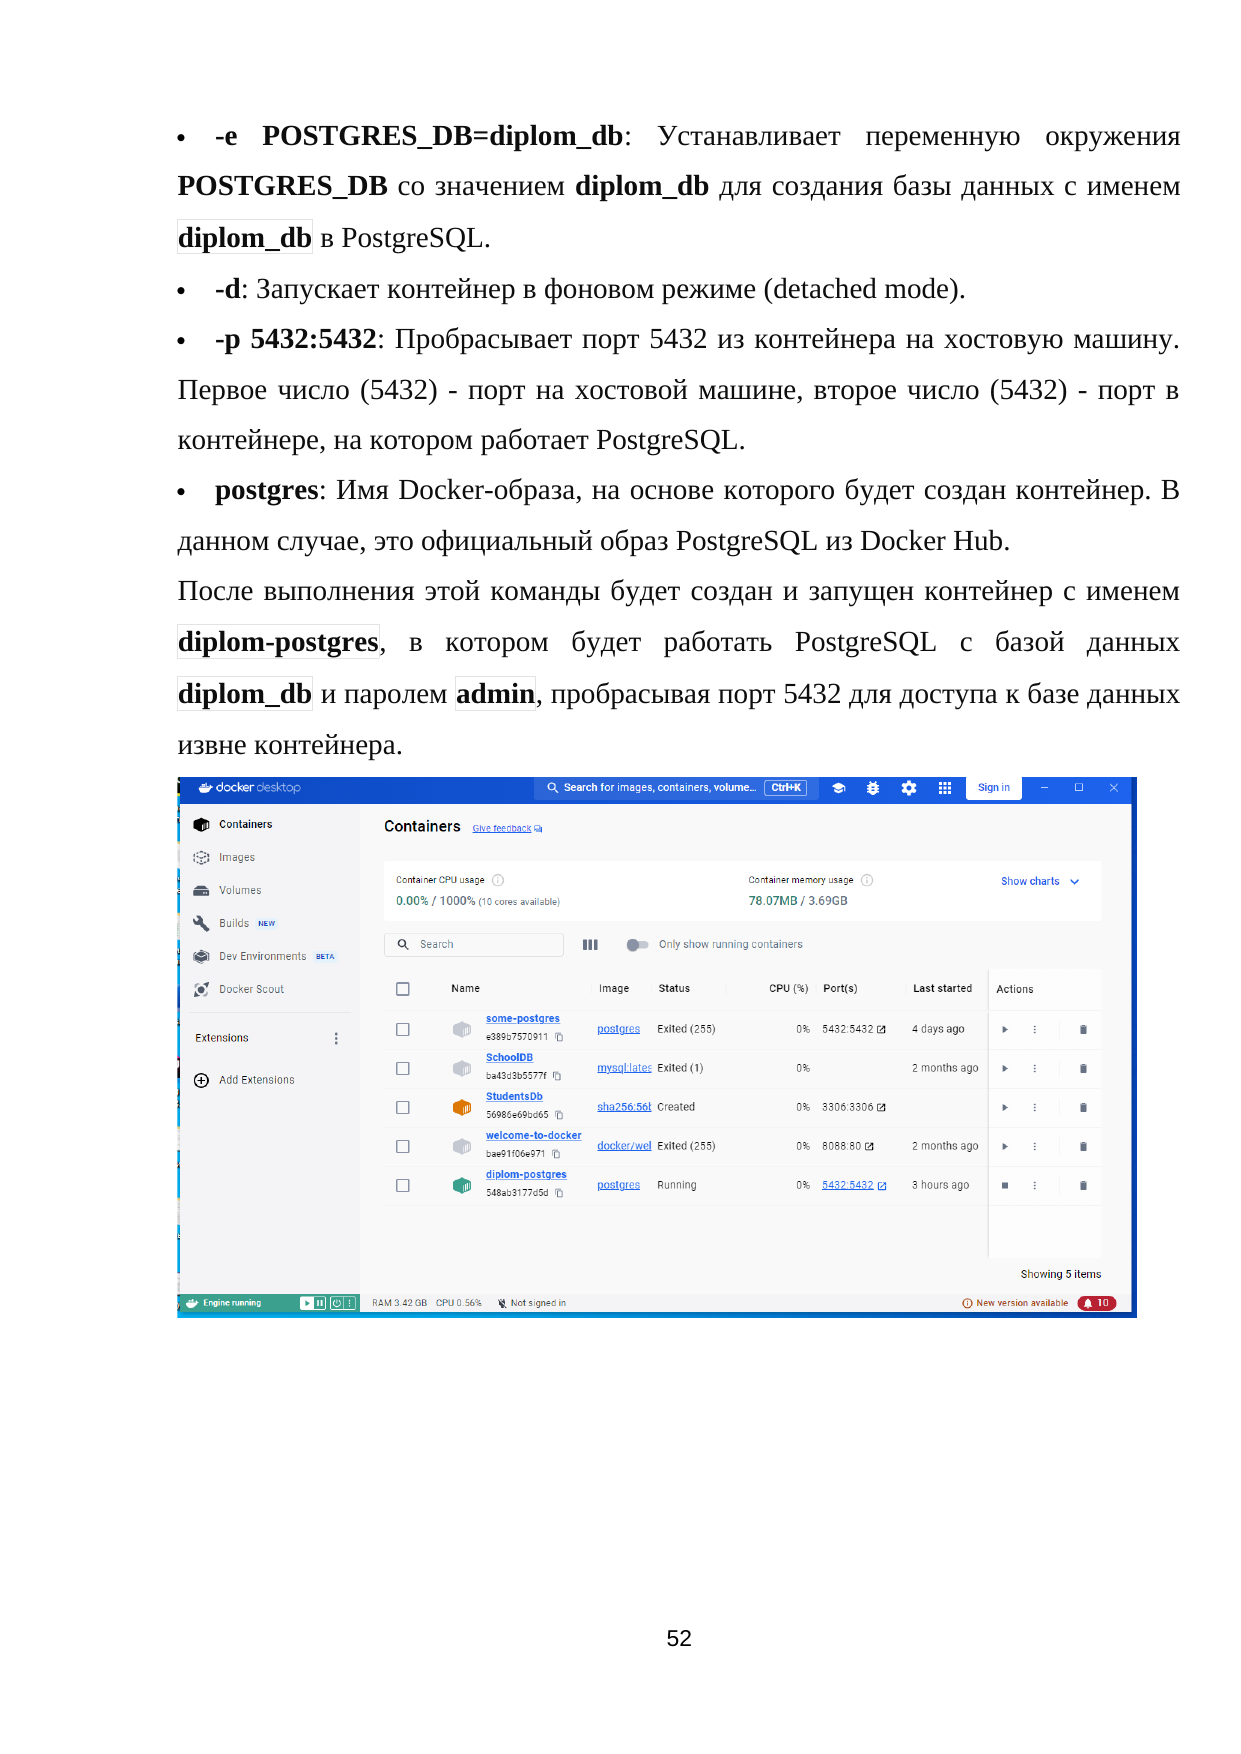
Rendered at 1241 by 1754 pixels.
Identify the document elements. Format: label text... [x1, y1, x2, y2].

list postgres: Имя Docker-образа, на основе которого будет создан контейнер. В данном случае, это официальный образ PostgreSQL из Docker Hub. [177, 472, 1181, 556]
picture [177, 777, 1137, 1318]
list -d: Запускает контейнер в фоновом режиме (detached mode). [177, 271, 1181, 305]
list -e POSTGRES_DB=diplom_db: Устанавливает переменную окружения POSTGRES_DB со значением diplom_db для создания базы данных с именем diplom_db в PostgreSQL. [177, 118, 1181, 254]
text После выполнения этой команды будет создан и запущен контейнер с именем diplom-postgres, в котором будет работать PostgreSQL с базой данных diplom_db и паролем admin, пробрасывая порт 5432 для доступа к базе данных извне контейнера. [177, 573, 1181, 761]
list -p 5432:5432: Пробрасывает порт 5432 из контейнера на хостовую машину. Первое число (5432) - порт на хостовой машине, второе число (5432) - порт в контейнере, на котором работает PostgreSQL. [177, 321, 1181, 456]
